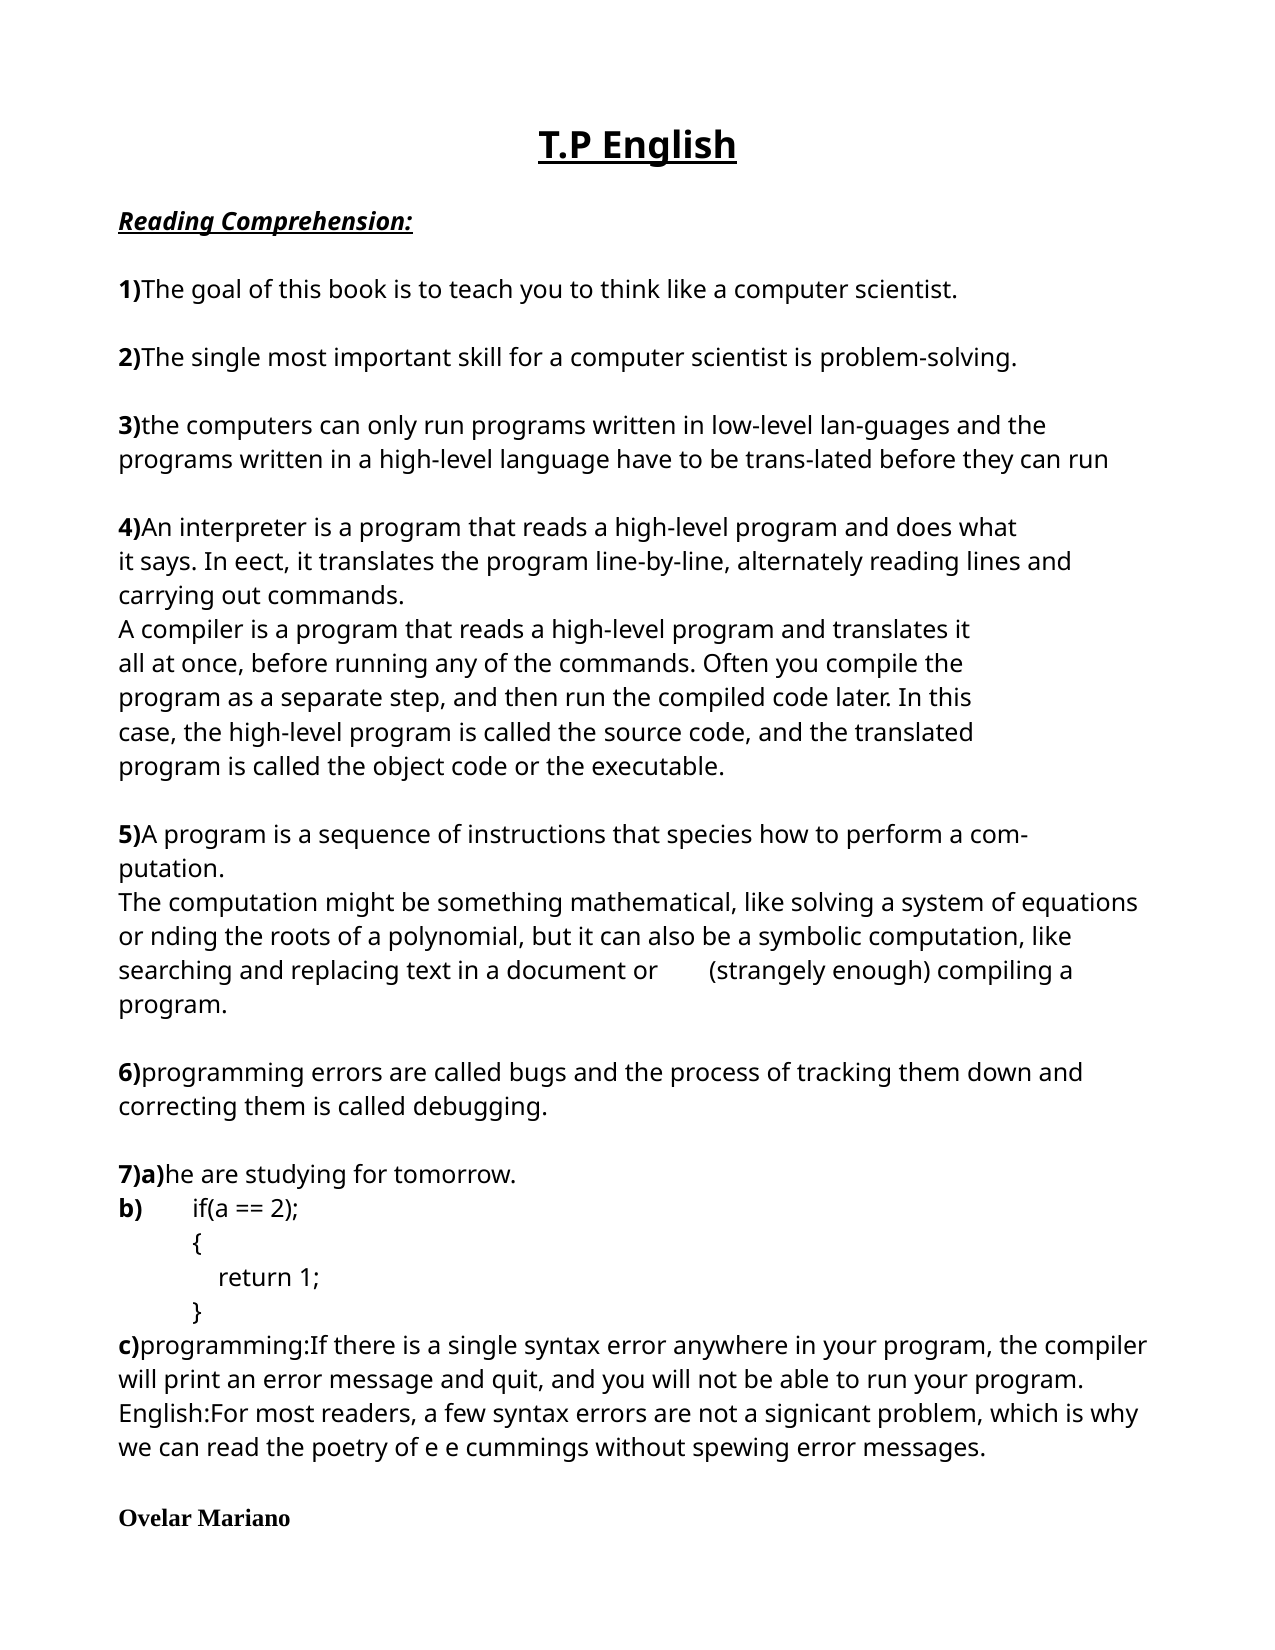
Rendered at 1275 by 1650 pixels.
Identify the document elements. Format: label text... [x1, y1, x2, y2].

text 1)The goal of this book is to teach you to think like a computer scientist. [118, 271, 1157, 305]
text 6)programming errors are called bugs and the process of tracking them down and correcting them is called debugging. [118, 1055, 1157, 1123]
text c)programming:If there is a single syntax error anywhere in your program, the compiler will print an error message and quit, and you will not be able to run your program. [118, 1327, 1157, 1395]
text 3)the computers can only run programs written in low-level lan-guages and the programs written in a high-level language have to be trans-lated before they can run [118, 408, 1157, 476]
text 7)a)he are studying for tomorrow. [118, 1157, 1157, 1191]
text Reading Comprehension: [118, 203, 1157, 237]
text program is called the object code or the executable. [118, 748, 1157, 782]
text case, the high-level program is called the source code, and the translated [118, 714, 1157, 748]
text all at once, before running any of the commands. Often you compile the [118, 646, 1157, 680]
text The computation might be something mathematical, like solving a system of equations or nding the roots of a polynomial, but it can also be a symbolic computation, like searching and replacing text in a document or (strangely enough) compiling a program. [118, 884, 1157, 1021]
text { [118, 1225, 1157, 1259]
text } [118, 1293, 1157, 1327]
text b) if(a == 2); [118, 1191, 1157, 1225]
text return 1; [118, 1259, 1157, 1293]
text 4)An interpreter is a program that reads a high-level program and does what [118, 510, 1157, 544]
text putation. [118, 850, 1157, 884]
text T.P English [118, 118, 1157, 169]
text English:For most readers, a few syntax errors are not a signicant problem, which is why we can read the poetry of e e cummings without spewing error messages. [118, 1395, 1157, 1463]
text A compiler is a program that reads a high-level program and translates it [118, 612, 1157, 646]
text program as a separate step, and then run the compiled code later. In this [118, 680, 1157, 714]
text it says. In eect, it translates the program line-by-line, alternately reading lines and carrying out commands. [118, 544, 1157, 612]
text 5)A program is a sequence of instructions that species how to perform a com- [118, 816, 1157, 850]
text 2)The single most important skill for a computer scientist is problem-solving. [118, 339, 1157, 373]
